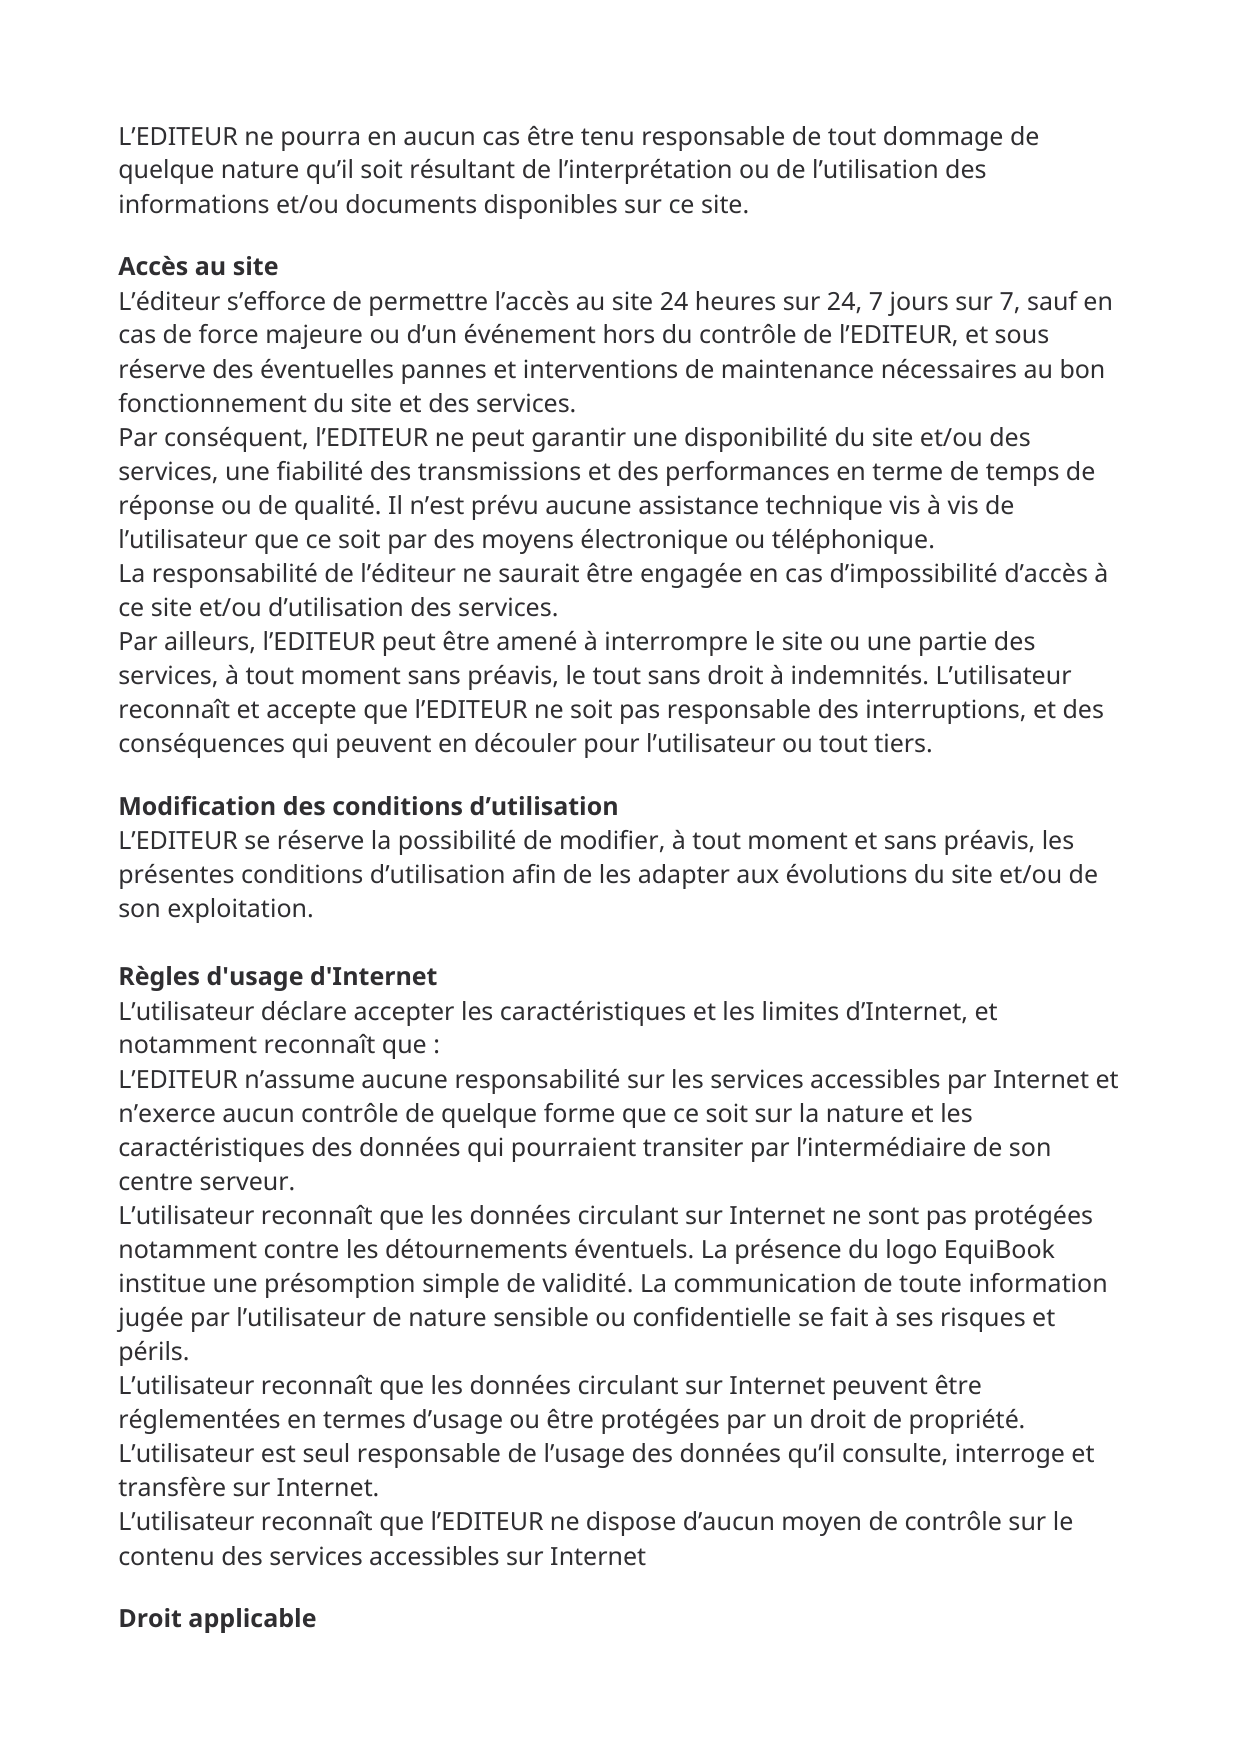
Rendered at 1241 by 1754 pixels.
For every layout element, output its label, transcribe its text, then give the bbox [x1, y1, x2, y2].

text Accès au site [118, 249, 1122, 283]
text L’utilisateur reconnaît que les données circulant sur Internet peuvent être réglementées en termes d’usage ou être protégées par un droit de propriété. [118, 1368, 1122, 1436]
text L’utilisateur déclare accepter les caractéristiques et les limites d’Internet, et notamment reconnaît que : [118, 993, 1122, 1061]
text L’utilisateur reconnaît que les données circulant sur Internet ne sont pas protégées notamment contre les détournements éventuels. La présence du logo EquiBook institue une présomption simple de validité. La communication de toute information jugée par l’utilisateur de nature sensible ou confidentielle se fait à ses risques et périls. [118, 1197, 1122, 1368]
text Modification des conditions d’utilisation [118, 789, 1122, 823]
text L’EDITEUR se réserve la possibilité de modifier, à tout moment et sans préavis, les présentes conditions d’utilisation afin de les adapter aux évolutions du site et/ou de son exploitation. [118, 823, 1122, 925]
text L’EDITEUR ne pourra en aucun cas être tenu responsable de tout dommage de quelque nature qu’il soit résultant de l’interprétation ou de l’utilisation des informations et/ou documents disponibles sur ce site. [118, 118, 1122, 220]
text Par ailleurs, l’EDITEUR peut être amené à interrompre le site ou une partie des services, à tout moment sans préavis, le tout sans droit à indemnités. L’utilisateur reconnaît et accepte que l’EDITEUR ne soit pas responsable des interruptions, et des conséquences qui peuvent en découler pour l’utilisateur ou tout tiers. [118, 624, 1122, 760]
text La responsabilité de l’éditeur ne saurait être engagée en cas d’impossibilité d’accès à ce site et/ou d’utilisation des services. [118, 556, 1122, 624]
text Par conséquent, l’EDITEUR ne peut garantir une disponibilité du site et/ou des services, une fiabilité des transmissions et des performances en terme de temps de réponse ou de qualité. Il n’est prévu aucune assistance technique vis à vis de l’utilisateur que ce soit par des moyens électronique ou téléphonique. [118, 419, 1122, 556]
text L’utilisateur reconnaît que l’EDITEUR ne dispose d’aucun moyen de contrôle sur le contenu des services accessibles sur Internet [118, 1504, 1122, 1572]
text L’éditeur s’efforce de permettre l’accès au site 24 heures sur 24, 7 jours sur 7, sauf en cas de force majeure ou d’un événement hors du contrôle de l’EDITEUR, et sous réserve des éventuelles pannes et interventions de maintenance nécessaires au bon fonctionnement du site et des services. [118, 283, 1122, 419]
text L’EDITEUR n’assume aucune responsabilité sur les services accessibles par Internet et n’exerce aucun contrôle de quelque forme que ce soit sur la nature et les caractéristiques des données qui pourraient transiter par l’intermédiaire de son centre serveur. [118, 1061, 1122, 1197]
text L’utilisateur est seul responsable de l’usage des données qu’il consulte, interroge et transfère sur Internet. [118, 1436, 1122, 1504]
text Droit applicable [118, 1601, 1122, 1635]
text Règles d'usage d'Internet [118, 959, 1122, 993]
